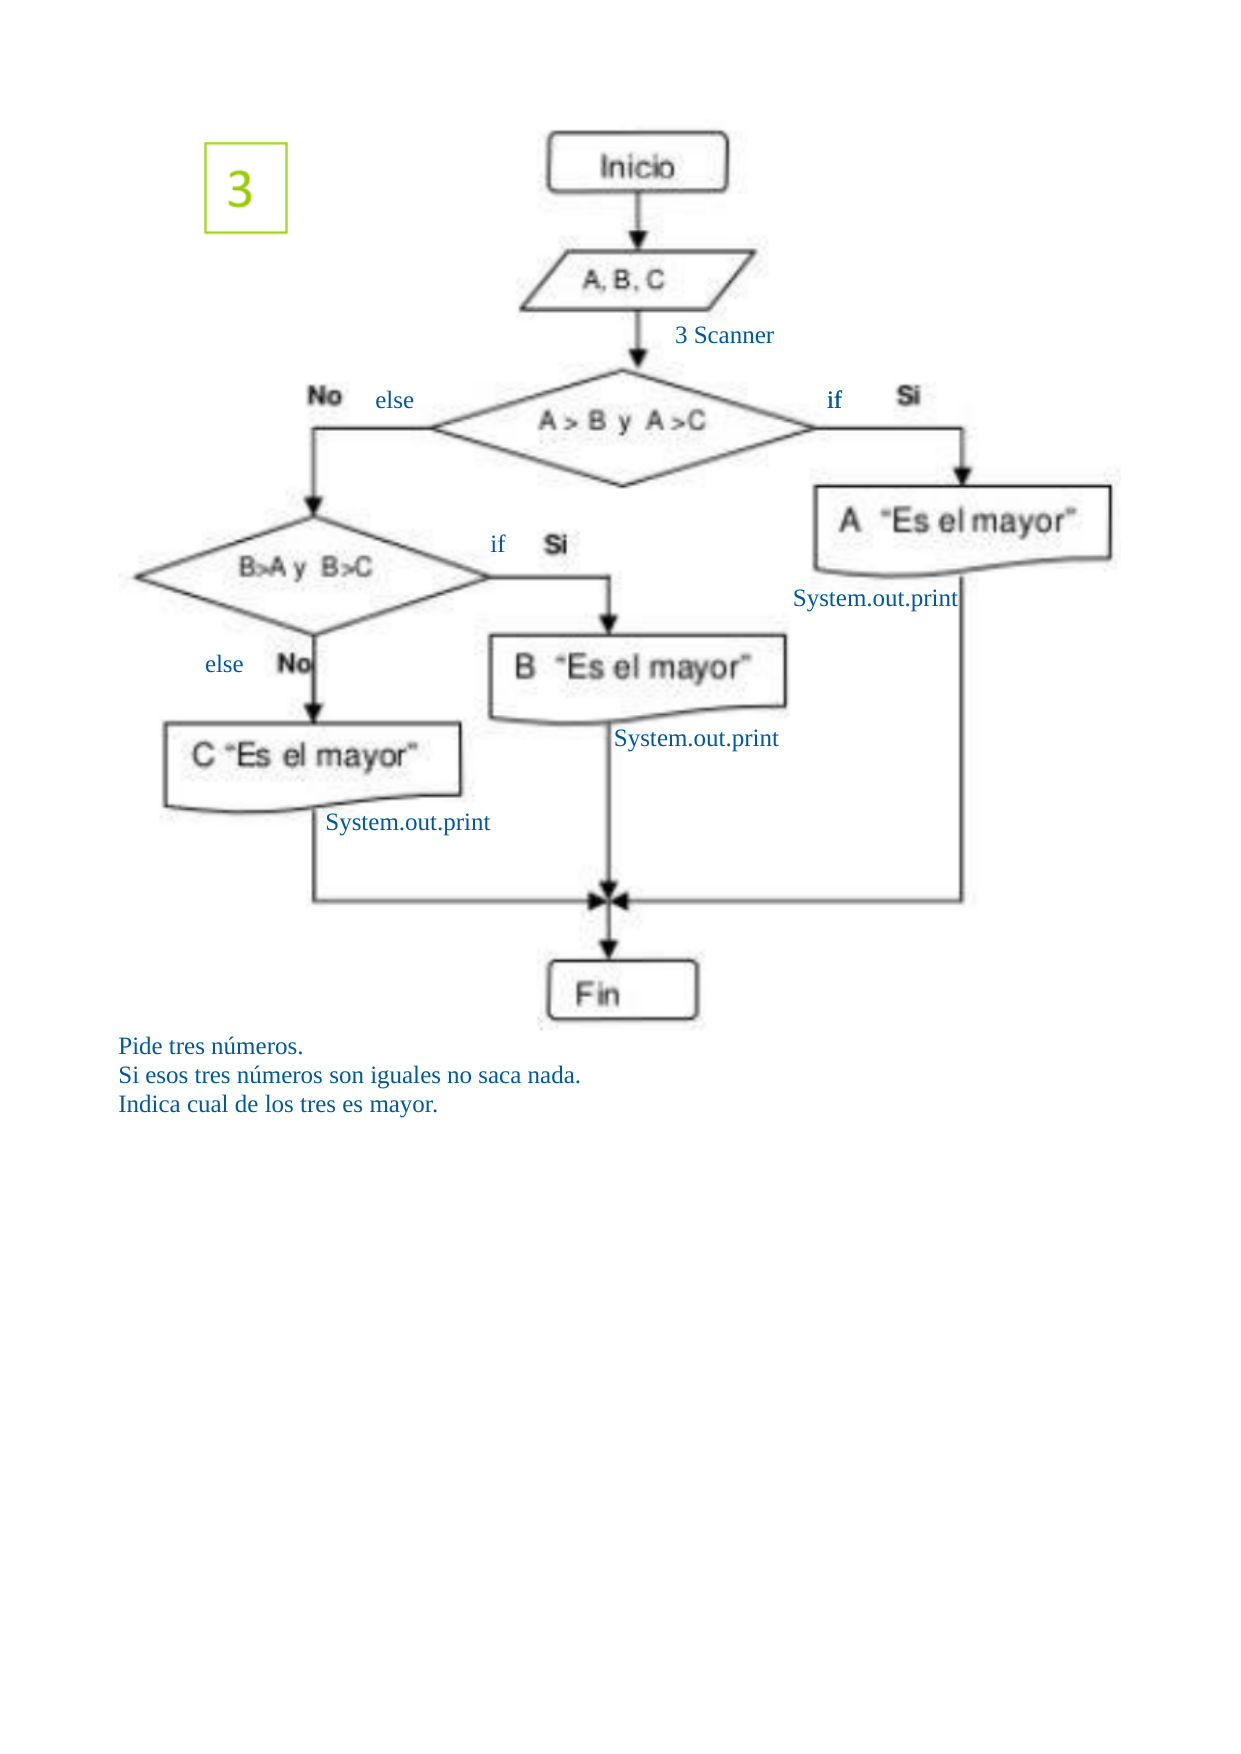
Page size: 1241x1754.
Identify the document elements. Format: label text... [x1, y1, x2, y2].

text Si esos tres números son iguales no saca nada. [118, 1060, 1122, 1089]
text Pide tres números. [118, 1032, 1122, 1060]
text Indica cual de los tres es mayor. [118, 1089, 1122, 1118]
picture [118, 119, 1122, 1032]
